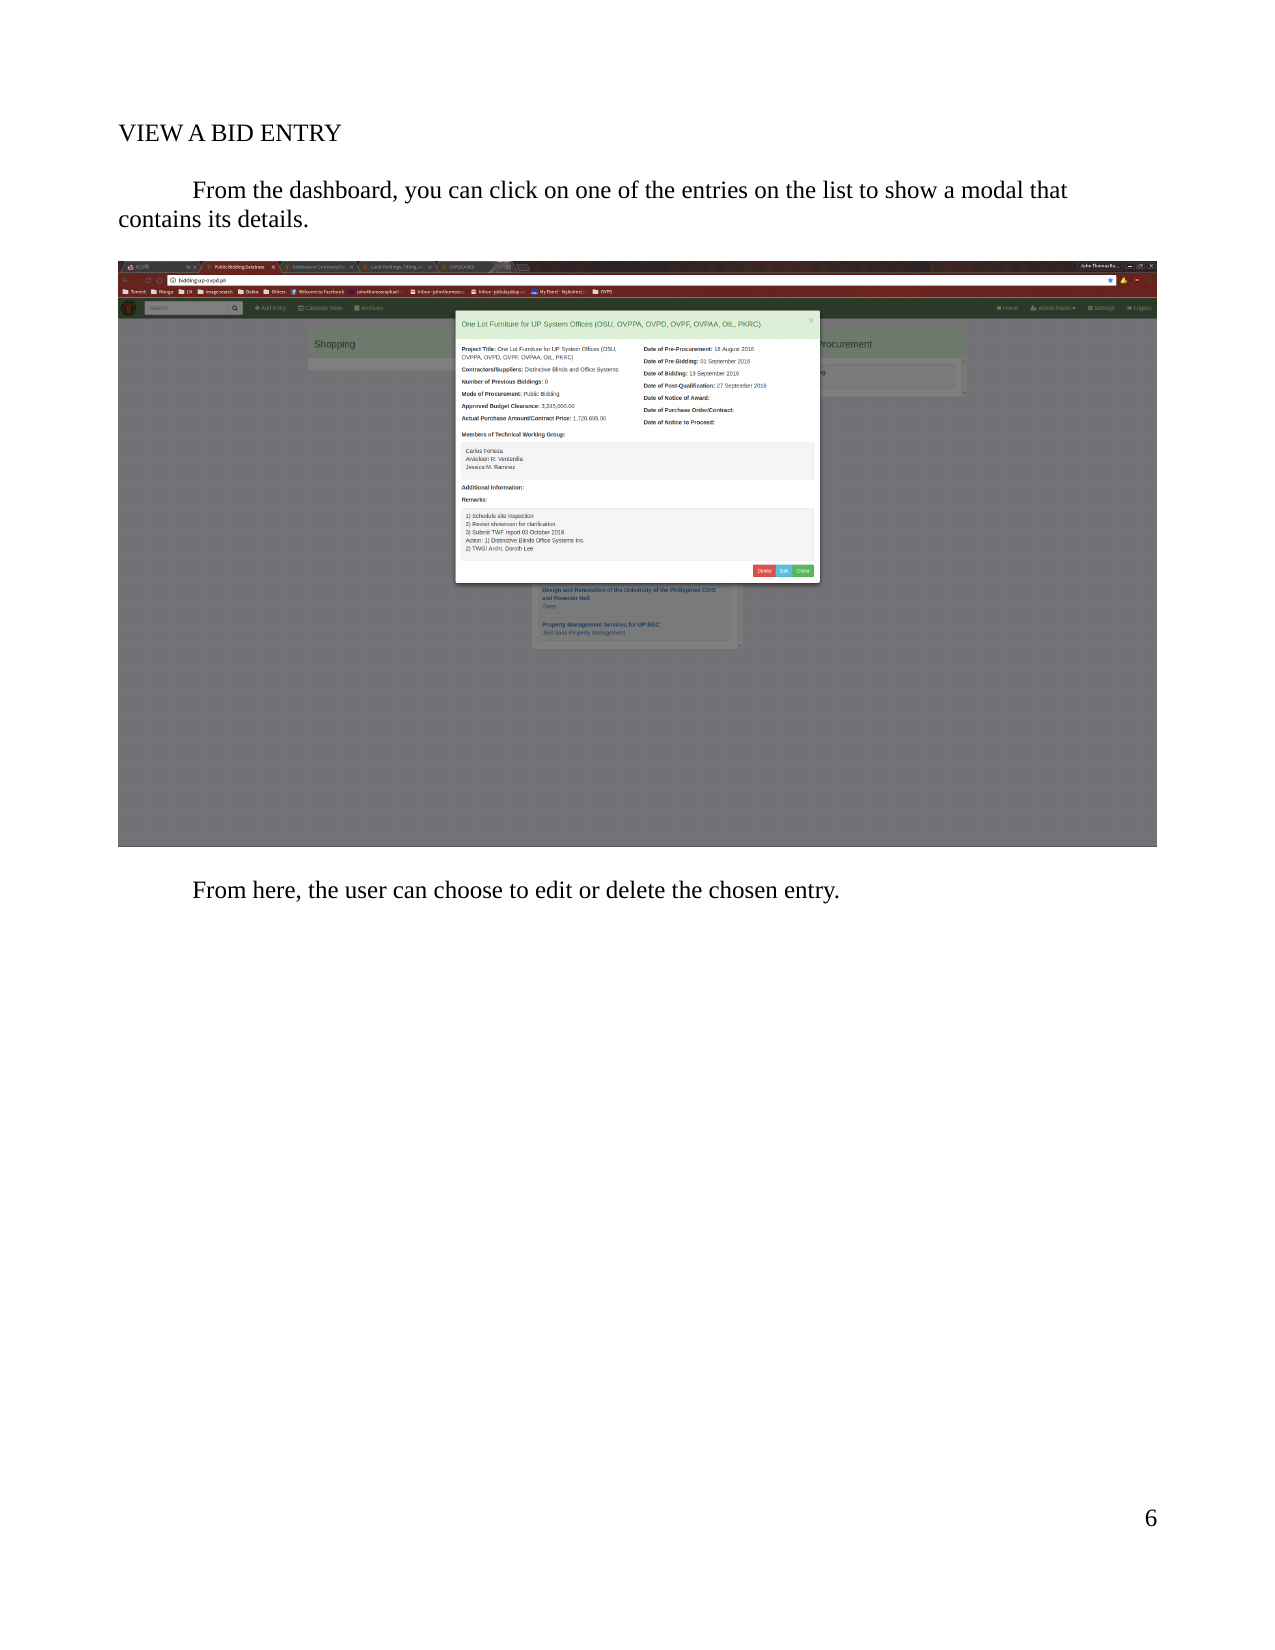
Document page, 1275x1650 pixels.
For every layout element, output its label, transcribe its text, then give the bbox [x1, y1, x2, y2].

text From the dashboard, you can click on one of the entries on the list to show a modal that contains its details. [118, 176, 1157, 233]
text From here, the user can choose to edit or delete the chosen entry. [118, 875, 1157, 904]
text VIEW A BID ENTRY [118, 118, 1157, 147]
picture [118, 261, 1157, 847]
